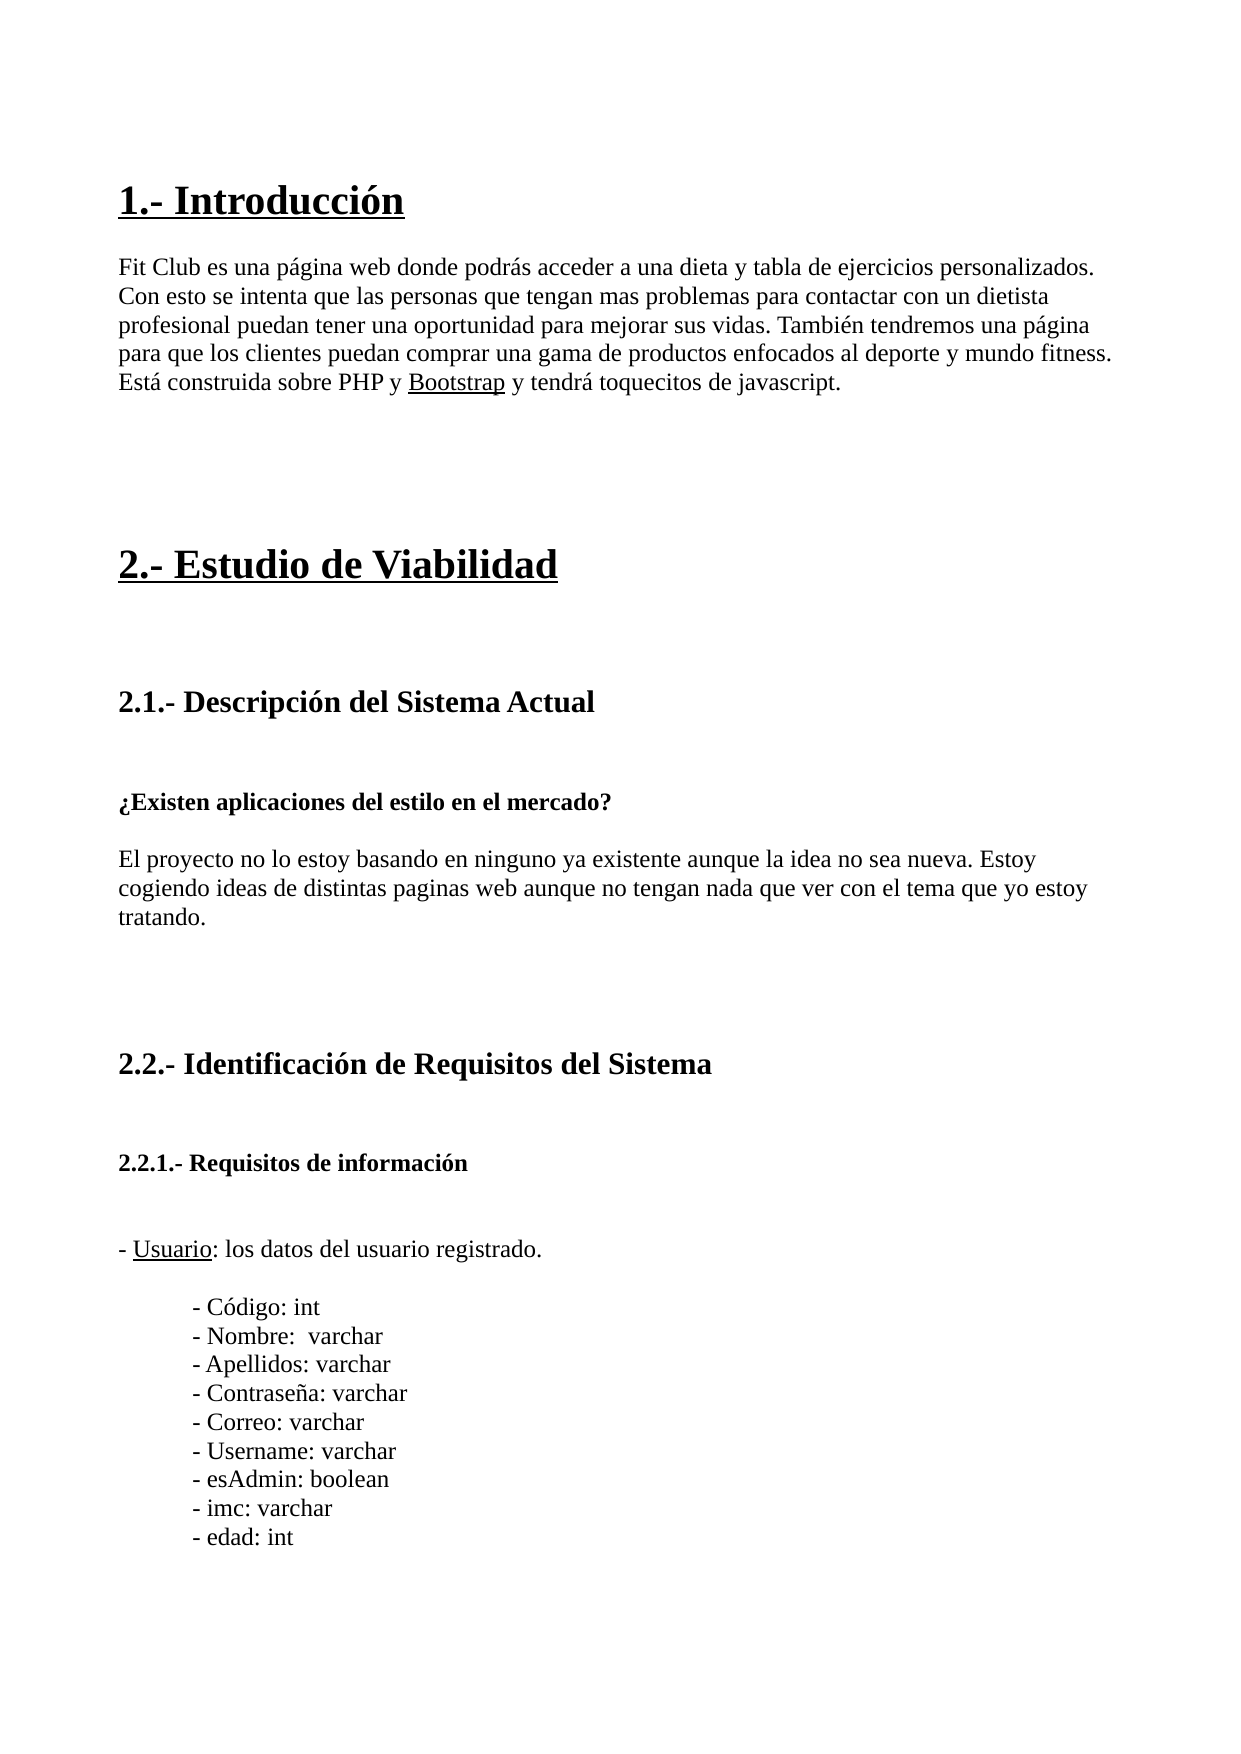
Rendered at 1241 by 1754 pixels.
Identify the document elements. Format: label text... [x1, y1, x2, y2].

text - Usuario: los datos del usuario registrado. [118, 1234, 1122, 1263]
text - imc: varchar [118, 1493, 1122, 1522]
text Está construida sobre PHP y Bootstrap y tendrá toquecitos de javascript. [118, 367, 1122, 396]
text Con esto se intenta que las personas que tengan mas problemas para contactar con un dietista [118, 281, 1122, 310]
text - Apellidos: varchar [118, 1349, 1122, 1378]
text - Código: int [118, 1292, 1122, 1321]
text - Username: varchar [118, 1436, 1122, 1464]
text El proyecto no lo estoy basando en ninguno ya existente aunque la idea no sea nueva. Estoy cogiendo ideas de distintas paginas web aunque no tengan nada que ver con el tema que yo estoy tratando. [118, 844, 1122, 930]
text ¿Existen aplicaciones del estilo en el mercado? [118, 787, 1122, 815]
text - Contraseña: varchar [118, 1378, 1122, 1407]
text 2.2.- Identificación de Requisitos del Sistema [118, 1045, 1122, 1081]
text Fit Club es una página web donde podrás acceder a una dieta y tabla de ejercicios personalizados. [118, 252, 1122, 281]
text para que los clientes puedan comprar una gama de productos enfocados al deporte y mundo fitness. [118, 338, 1122, 367]
text profesional puedan tener una oportunidad para mejorar sus vidas. También tendremos una página [118, 310, 1122, 338]
text - esAdmin: boolean [118, 1464, 1122, 1493]
text - edad: int [118, 1522, 1122, 1551]
text 1.- Introducción [118, 176, 1122, 223]
text - Nombre: varchar [118, 1321, 1122, 1349]
text 2.2.1.- Requisitos de información [118, 1148, 1122, 1177]
text - Correo: varchar [118, 1407, 1122, 1436]
text 2.- Estudio de Viabilidad [118, 540, 1122, 588]
text 2.1.- Descripción del Sistema Actual [118, 683, 1122, 719]
